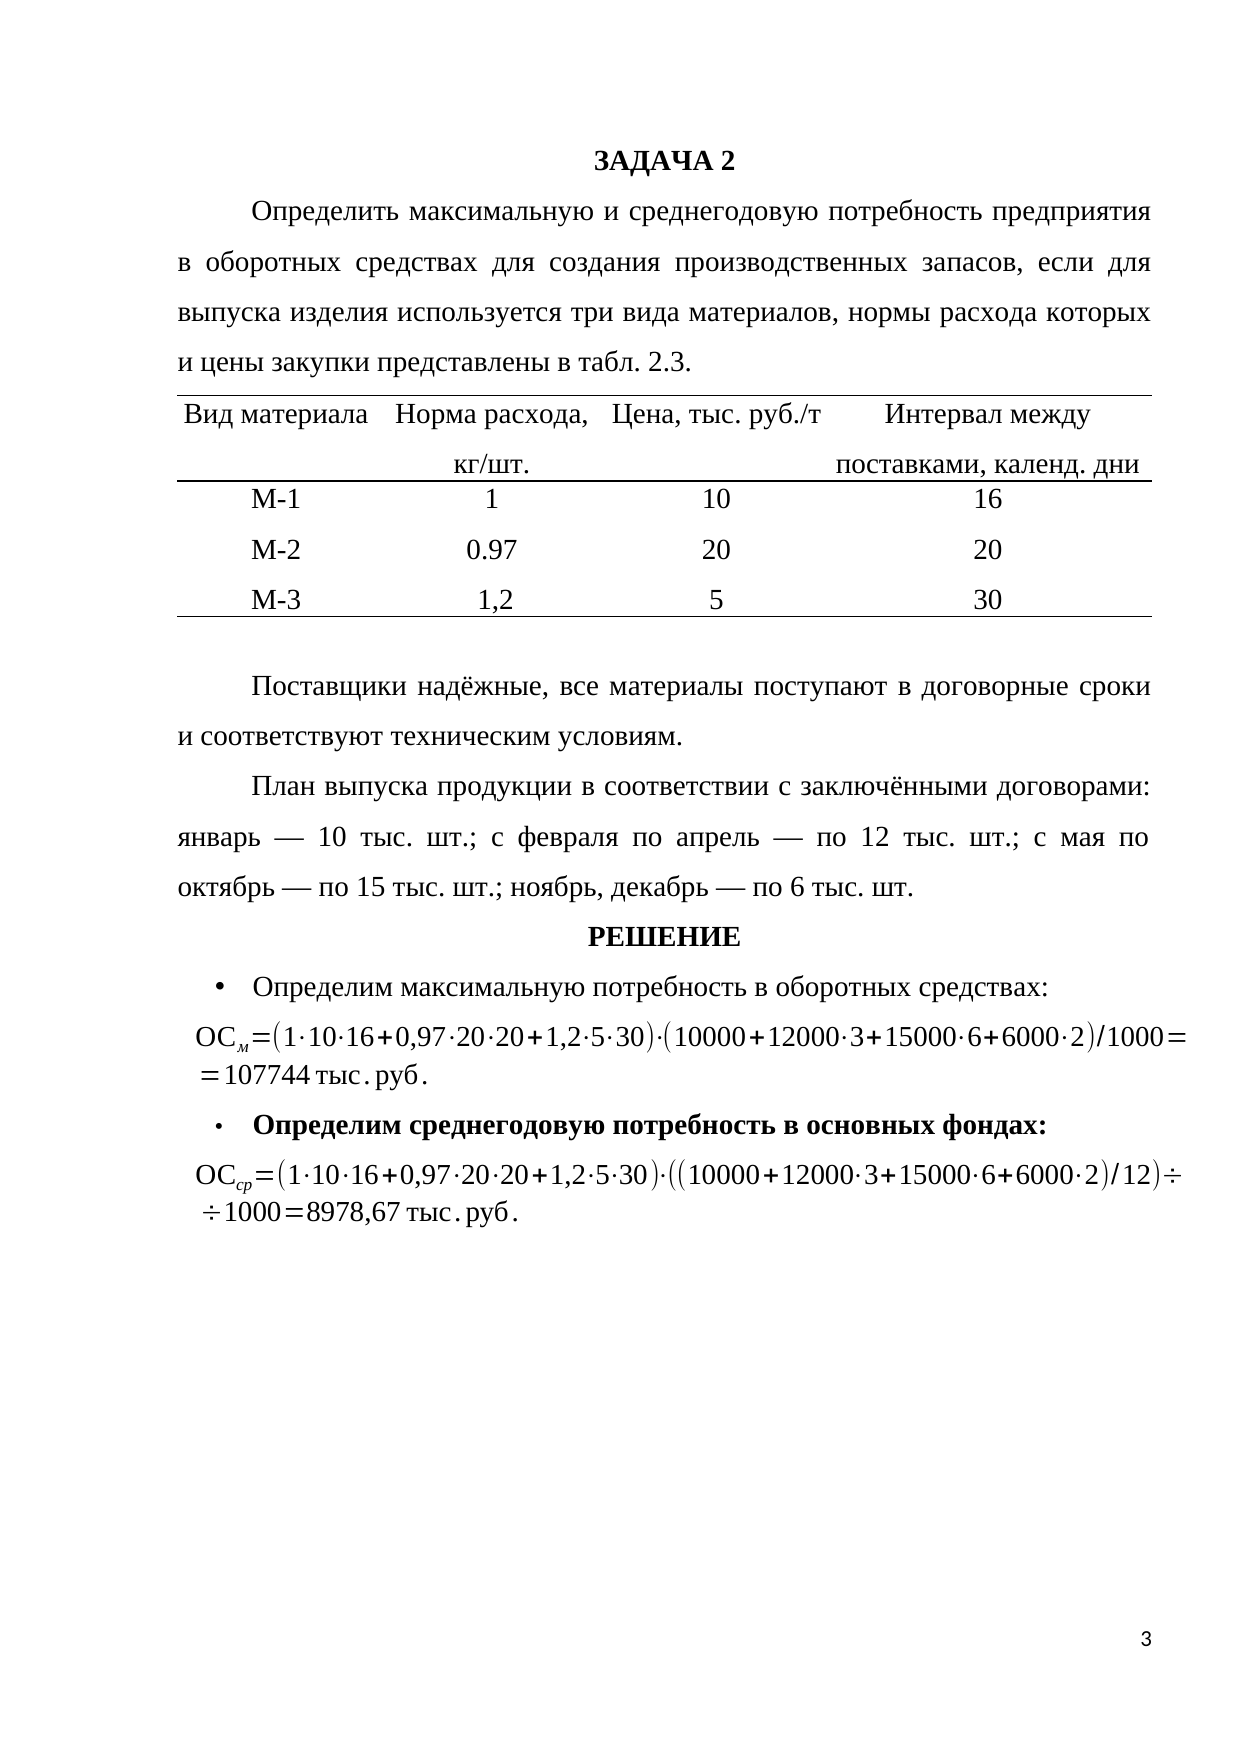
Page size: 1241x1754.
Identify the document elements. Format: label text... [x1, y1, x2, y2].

table_cell М-1 М-2 М-3 [177, 482, 374, 616]
list Определим максимальную потребность в оборотных средствах: [215, 969, 1152, 1003]
subtitle ЗАДАЧА 2 [177, 143, 1152, 177]
table_header Интервал между поставками, календ. дни [824, 396, 1152, 480]
table_cell 16 20 30 [824, 482, 1152, 616]
table_cell 10 20 5 [609, 482, 823, 616]
table_header Норма расхода, кг/шт. [375, 396, 609, 480]
table_cell 1 0.97 1,2 [375, 482, 609, 616]
text РЕШЕНИЕ [177, 919, 1152, 953]
list Определим среднегодовую потребность в основных фондах: [215, 1107, 1152, 1141]
text План выпуска продукции в соответствии с заключёнными договорами: январь — 10 тыс. шт.; с февраля по апрель — по 12 тыс. шт.; с мая по октябрь — по 15 тыс. шт.; ноябрь, декабрь — по 6 тыс. шт. [177, 768, 1152, 902]
text Определить максимальную и среднегодовую потребность предприятия в оборотных средствах для создания производственных запасов, если для выпуска изделия используется три вида материалов, нормы расхода которых и цены закупки представлены в табл. 2.3. [177, 193, 1152, 378]
table_header Цена, тыс. руб./т [609, 396, 823, 480]
text Поставщики надёжные, все материалы поступают в договорные сроки и соответствуют техническим условиям. [177, 668, 1152, 752]
table_header Вид материала [177, 396, 374, 480]
